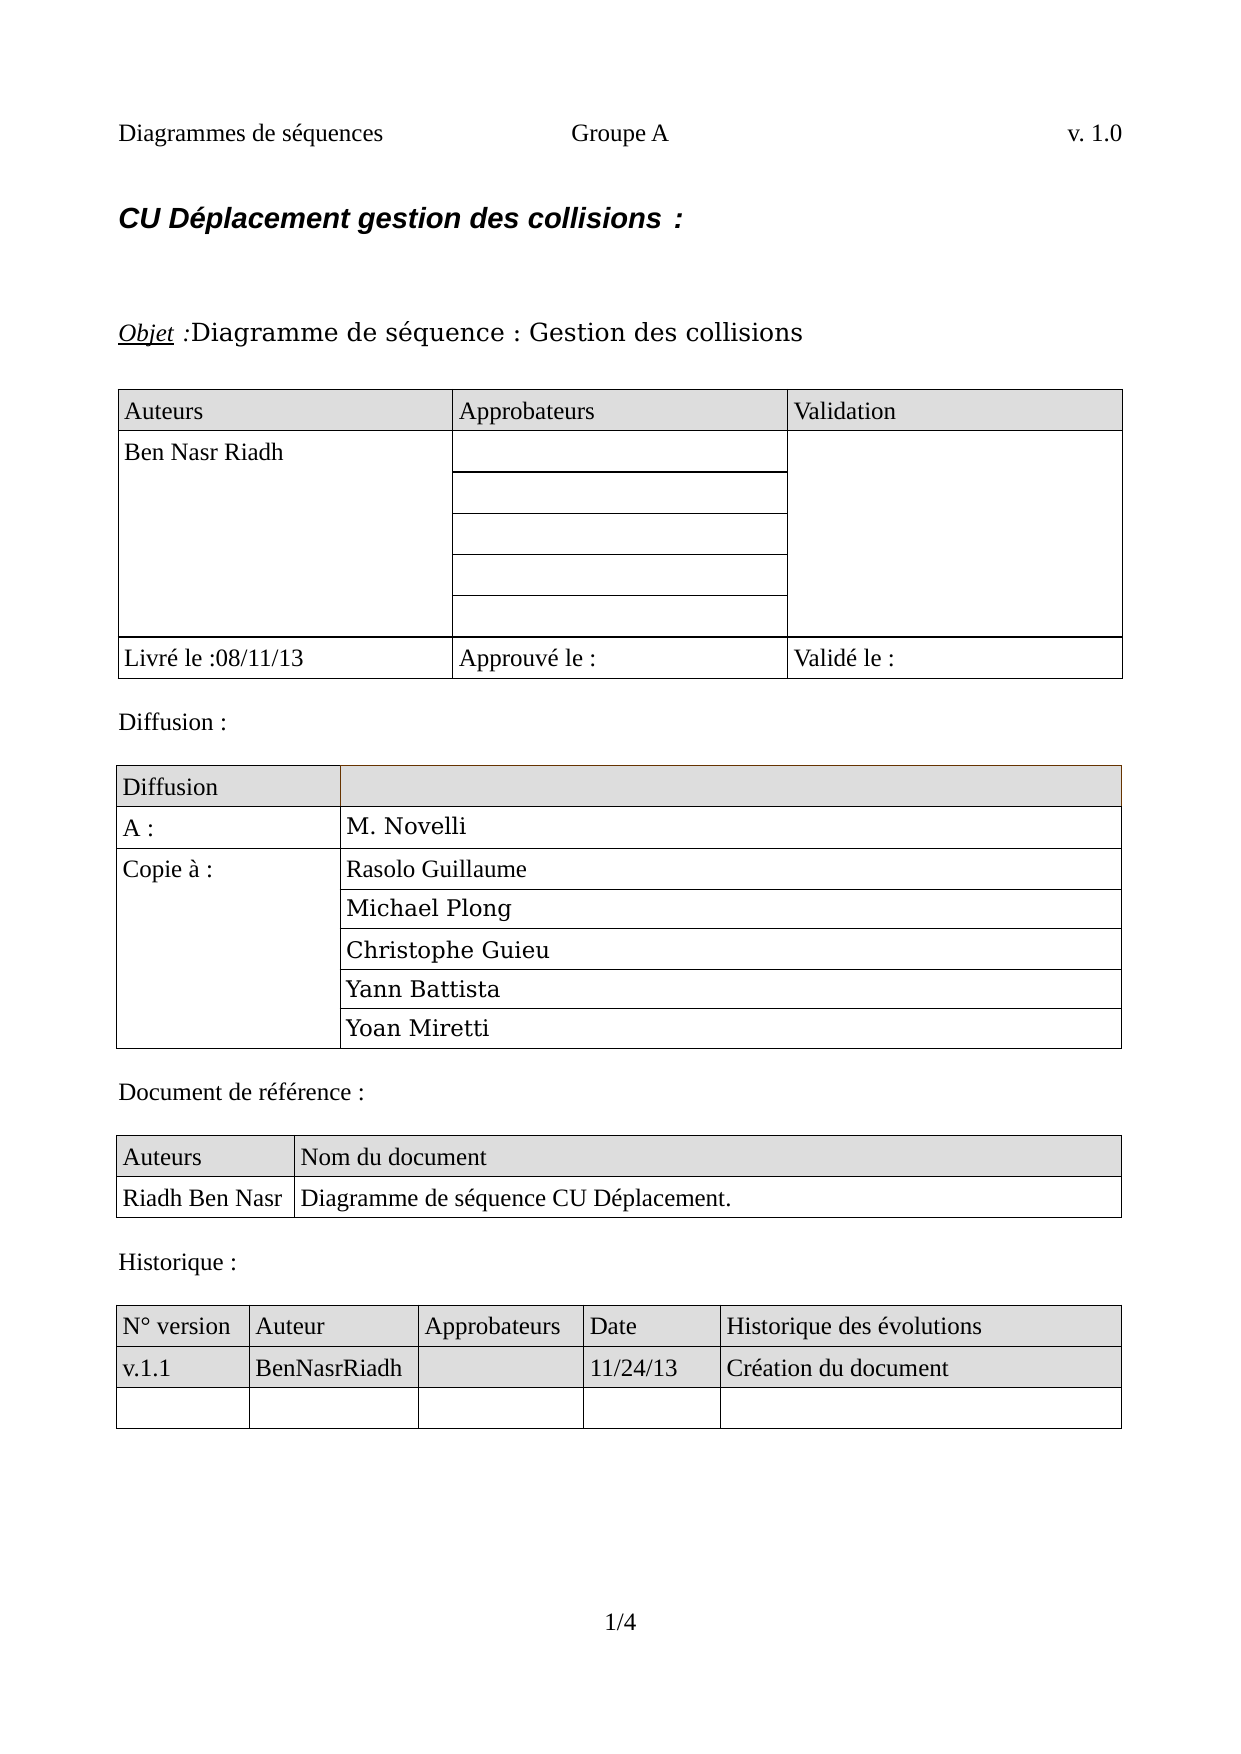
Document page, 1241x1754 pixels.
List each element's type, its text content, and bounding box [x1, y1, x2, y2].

table_cell [250, 1388, 418, 1428]
table_header Diffusion [117, 766, 340, 806]
table_cell 24/11/13 [584, 1347, 720, 1387]
table_cell [453, 514, 787, 554]
text Historique : [118, 1247, 1122, 1276]
table_cell [419, 1388, 583, 1428]
table_cell [584, 1388, 720, 1428]
table_header N° version [117, 1306, 249, 1346]
table_cell [117, 1388, 249, 1428]
table_header Auteurs [119, 390, 452, 430]
table_cell Christophe Guieu [341, 929, 1121, 969]
table_cell Yoan Miretti [341, 1009, 1121, 1047]
table_cell [453, 431, 787, 471]
text Objet :Diagramme de séquence : Gestion des collisions [118, 318, 1122, 348]
table_header Auteur [250, 1306, 418, 1346]
table_cell M. Novelli [341, 807, 1121, 847]
table_header Nom du document [295, 1136, 1121, 1176]
table_cell Rasolo Guillaume [341, 849, 1121, 889]
table_header Auteurs [117, 1136, 294, 1176]
table_cell Validé le : [788, 638, 1122, 678]
table_cell Ben Nasr Riadh [119, 431, 452, 636]
table_header Approbateurs [419, 1306, 583, 1346]
table_cell Approuvé le : [453, 638, 787, 678]
table_header Validation [788, 390, 1122, 430]
table_cell Diagramme de séquence CU Déplacement. [295, 1177, 1121, 1217]
table_cell Livré le :08/11/13 [119, 638, 452, 678]
table_cell A : [117, 807, 340, 847]
table_cell [453, 596, 787, 636]
table_header [341, 766, 1121, 806]
table_header Date [584, 1306, 720, 1346]
table_cell Michael Plong [341, 890, 1121, 928]
table_cell Copie à : [117, 849, 340, 1047]
table_cell v.1.1 [117, 1347, 249, 1387]
table_cell [419, 1347, 583, 1387]
table_cell [721, 1388, 1121, 1428]
table_cell [453, 555, 787, 595]
table_cell Riadh Ben Nasr [117, 1177, 294, 1217]
table_cell BenNasrRiadh [250, 1347, 418, 1387]
table_header Historique des évolutions [721, 1306, 1121, 1346]
subtitle CU Déplacement gestion des collisions : [118, 201, 1122, 235]
text Document de référence : [118, 1077, 1122, 1106]
table_cell Création du document [721, 1347, 1121, 1387]
table_cell Yann Battista [341, 970, 1121, 1008]
text Diffusion : [118, 707, 1122, 736]
table_cell [453, 473, 787, 513]
table_header Approbateurs [453, 390, 787, 430]
table_cell [788, 431, 1122, 636]
